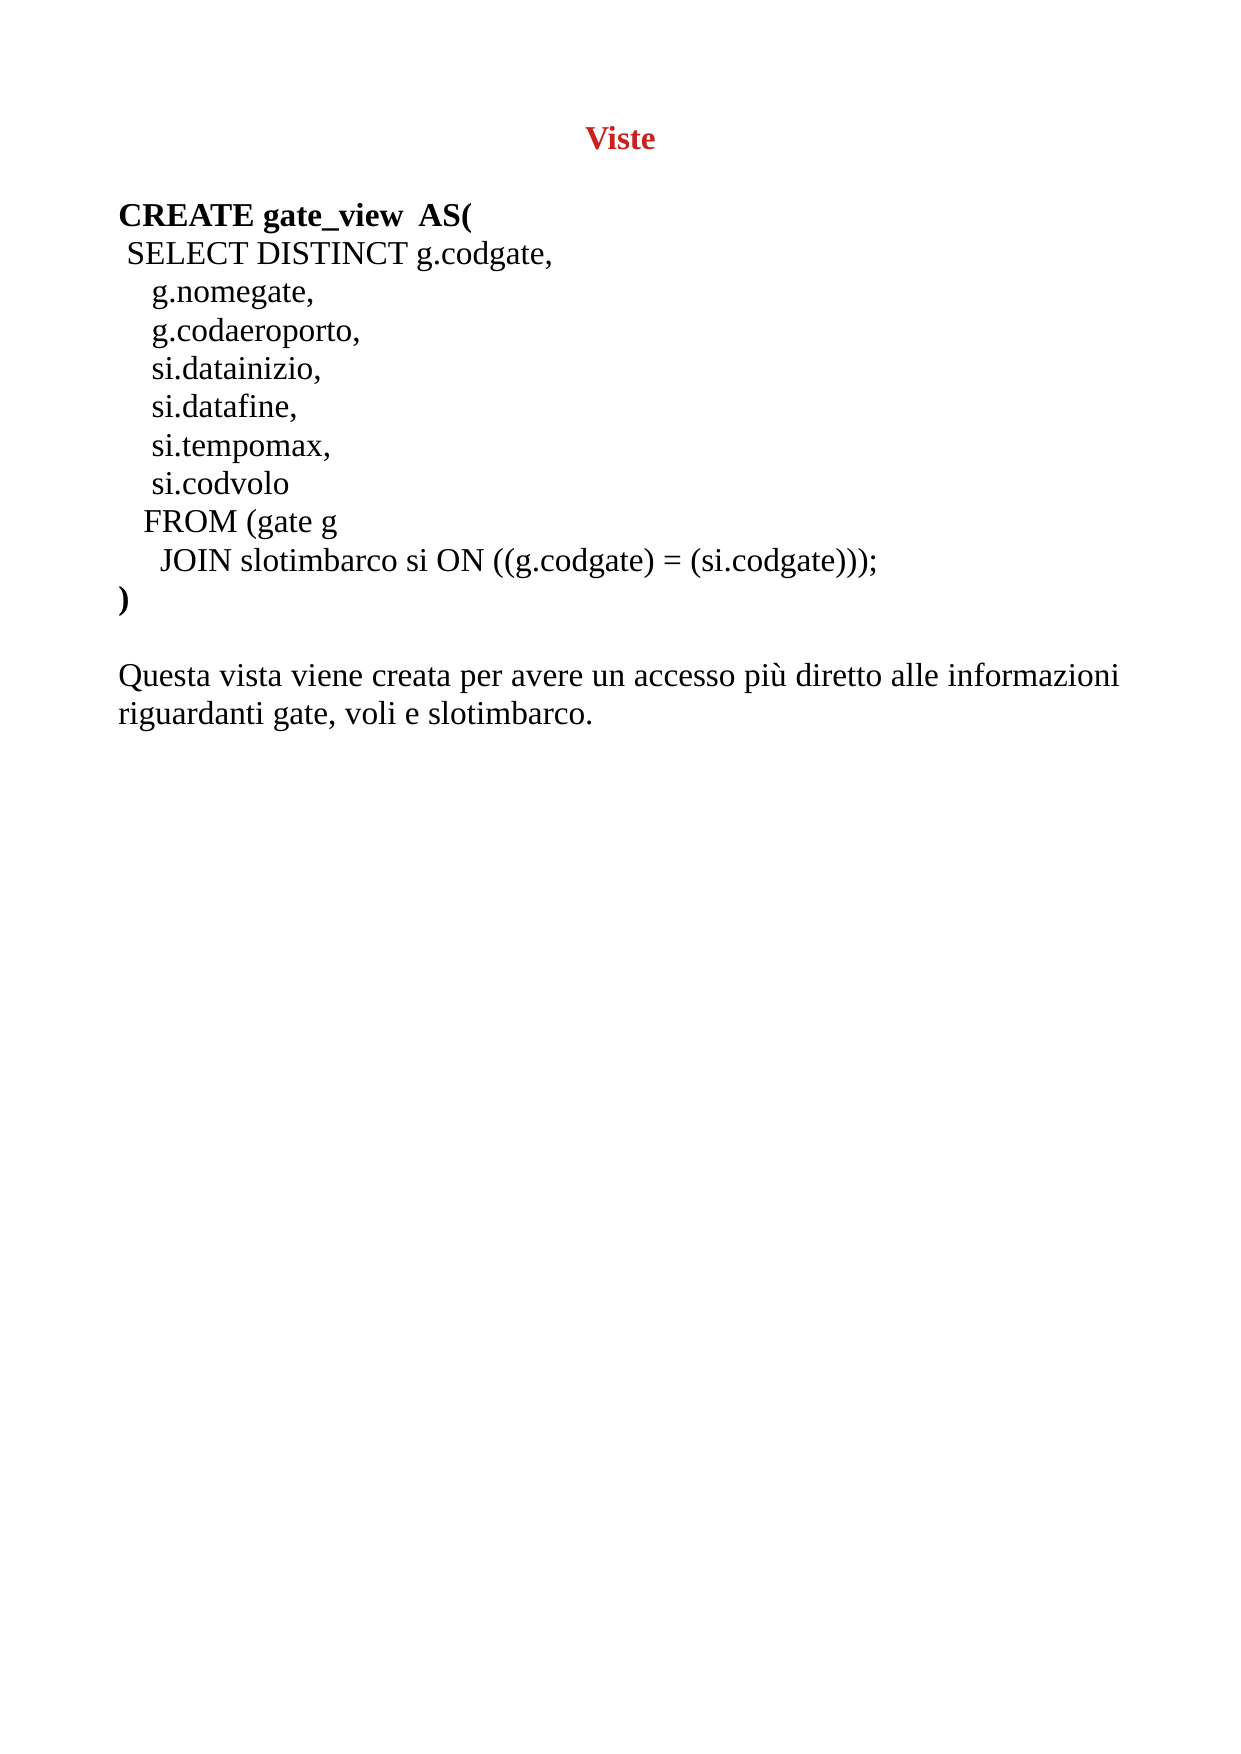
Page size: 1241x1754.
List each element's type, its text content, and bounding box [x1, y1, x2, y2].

text Viste [118, 118, 1122, 156]
text si.datafine, [118, 386, 1122, 425]
text SELECT DISTINCT g.codgate, [118, 233, 1122, 271]
text g.codaeroporto, [118, 310, 1122, 348]
text Questa vista viene creata per avere un accesso più diretto alle informazioni riguardanti gate, voli e slotimbarco. [118, 655, 1122, 731]
text si.datainizio, [118, 348, 1122, 386]
text si.codvolo [118, 463, 1122, 501]
text JOIN slotimbarco si ON ((g.codgate) = (si.codgate))); [118, 540, 1122, 578]
text ) [118, 578, 1122, 616]
text g.nomegate, [118, 271, 1122, 310]
text FROM (gate g [118, 501, 1122, 540]
text CREATE gate_view AS( [118, 195, 1122, 233]
text si.tempomax, [118, 425, 1122, 463]
